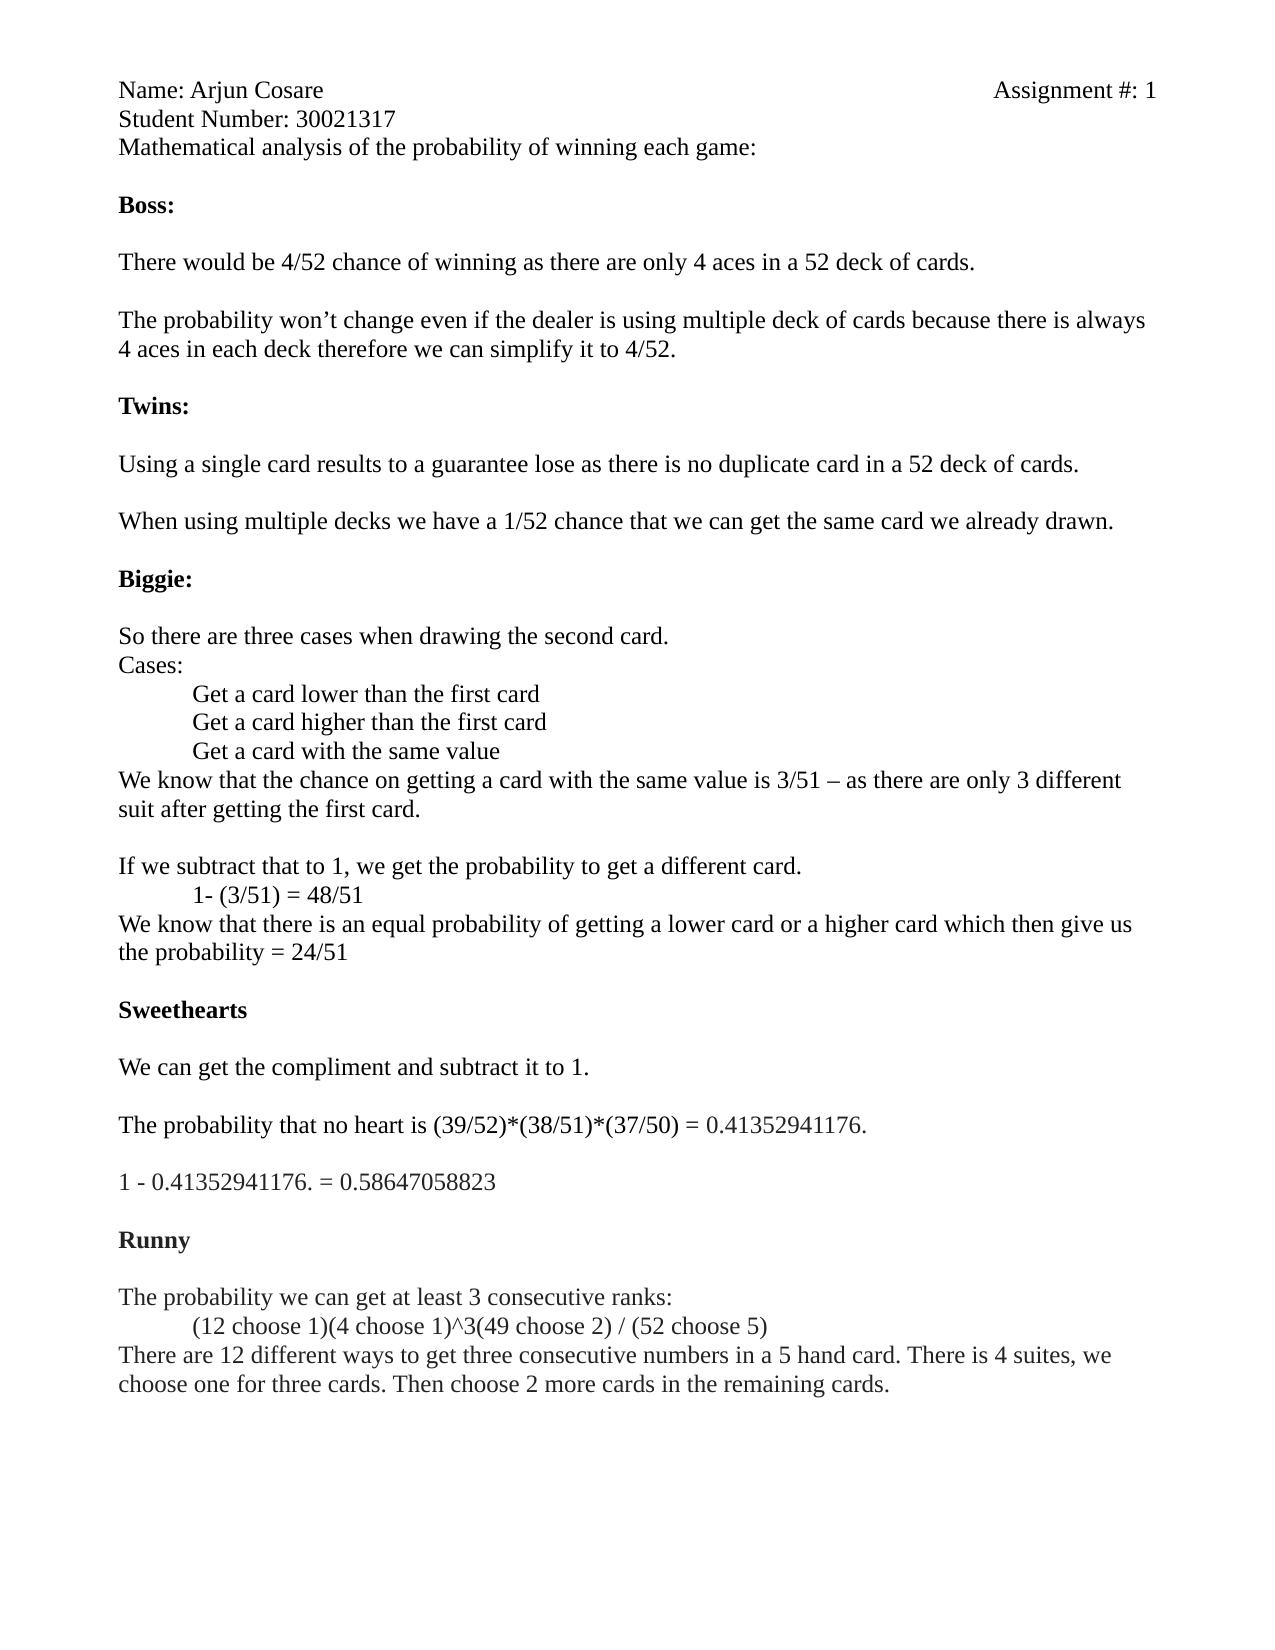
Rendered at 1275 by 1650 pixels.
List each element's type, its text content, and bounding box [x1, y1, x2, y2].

text The probability won’t change even if the dealer is using multiple deck of cards because there is always 4 aces in each deck therefore we can simplify it to 4/52. [118, 305, 1157, 362]
text There are 12 different ways to get three consecutive numbers in a 5 hand card. There is 4 suites, we choose one for three cards. Then choose 2 more cards in the remaining cards. [118, 1340, 1157, 1397]
text 1 - 0.41352941176. = 0.58647058823 [118, 1167, 1157, 1196]
text 1- (3/51) = 48/51 [118, 880, 1157, 909]
text The probability we can get at least 3 consecutive ranks: [118, 1282, 1157, 1311]
text When using multiple decks we have a 1/52 chance that we can get the same card we already drawn. [118, 506, 1157, 535]
text So there are three cases when drawing the second card. [118, 621, 1157, 650]
text Get a card lower than the first card [118, 679, 1157, 707]
text Get a card higher than the first card [118, 707, 1157, 736]
text There would be 4/52 chance of winning as there are only 4 aces in a 52 deck of cards. [118, 247, 1157, 276]
text (12 choose 1)(4 choose 1)^3(49 choose 2) / (52 choose 5) [118, 1311, 1157, 1340]
text We know that the chance on getting a card with the same value is 3/51 – as there are only 3 different suit after getting the first card. [118, 765, 1157, 822]
text Cases: [118, 650, 1157, 679]
text Using a single card results to a guarantee lose as there is no duplicate card in a 52 deck of cards. [118, 449, 1157, 477]
text Sweethearts [118, 995, 1157, 1024]
text We know that there is an equal probability of getting a lower card or a higher card which then give us the probability = 24/51 [118, 909, 1157, 966]
text Biggie: [118, 564, 1157, 592]
text Get a card with the same value [118, 736, 1157, 765]
text The probability that no heart is (39/52)*(38/51)*(37/50) = 0.41352941176. [118, 1110, 1157, 1139]
text Mathematical analysis of the probability of winning each game: [118, 132, 1157, 161]
text Twins: [118, 391, 1157, 420]
text We can get the compliment and subtract it to 1. [118, 1052, 1157, 1081]
text Boss: [118, 190, 1157, 219]
text If we subtract that to 1, we get the probability to get a different card. [118, 851, 1157, 880]
text Runny [118, 1225, 1157, 1254]
